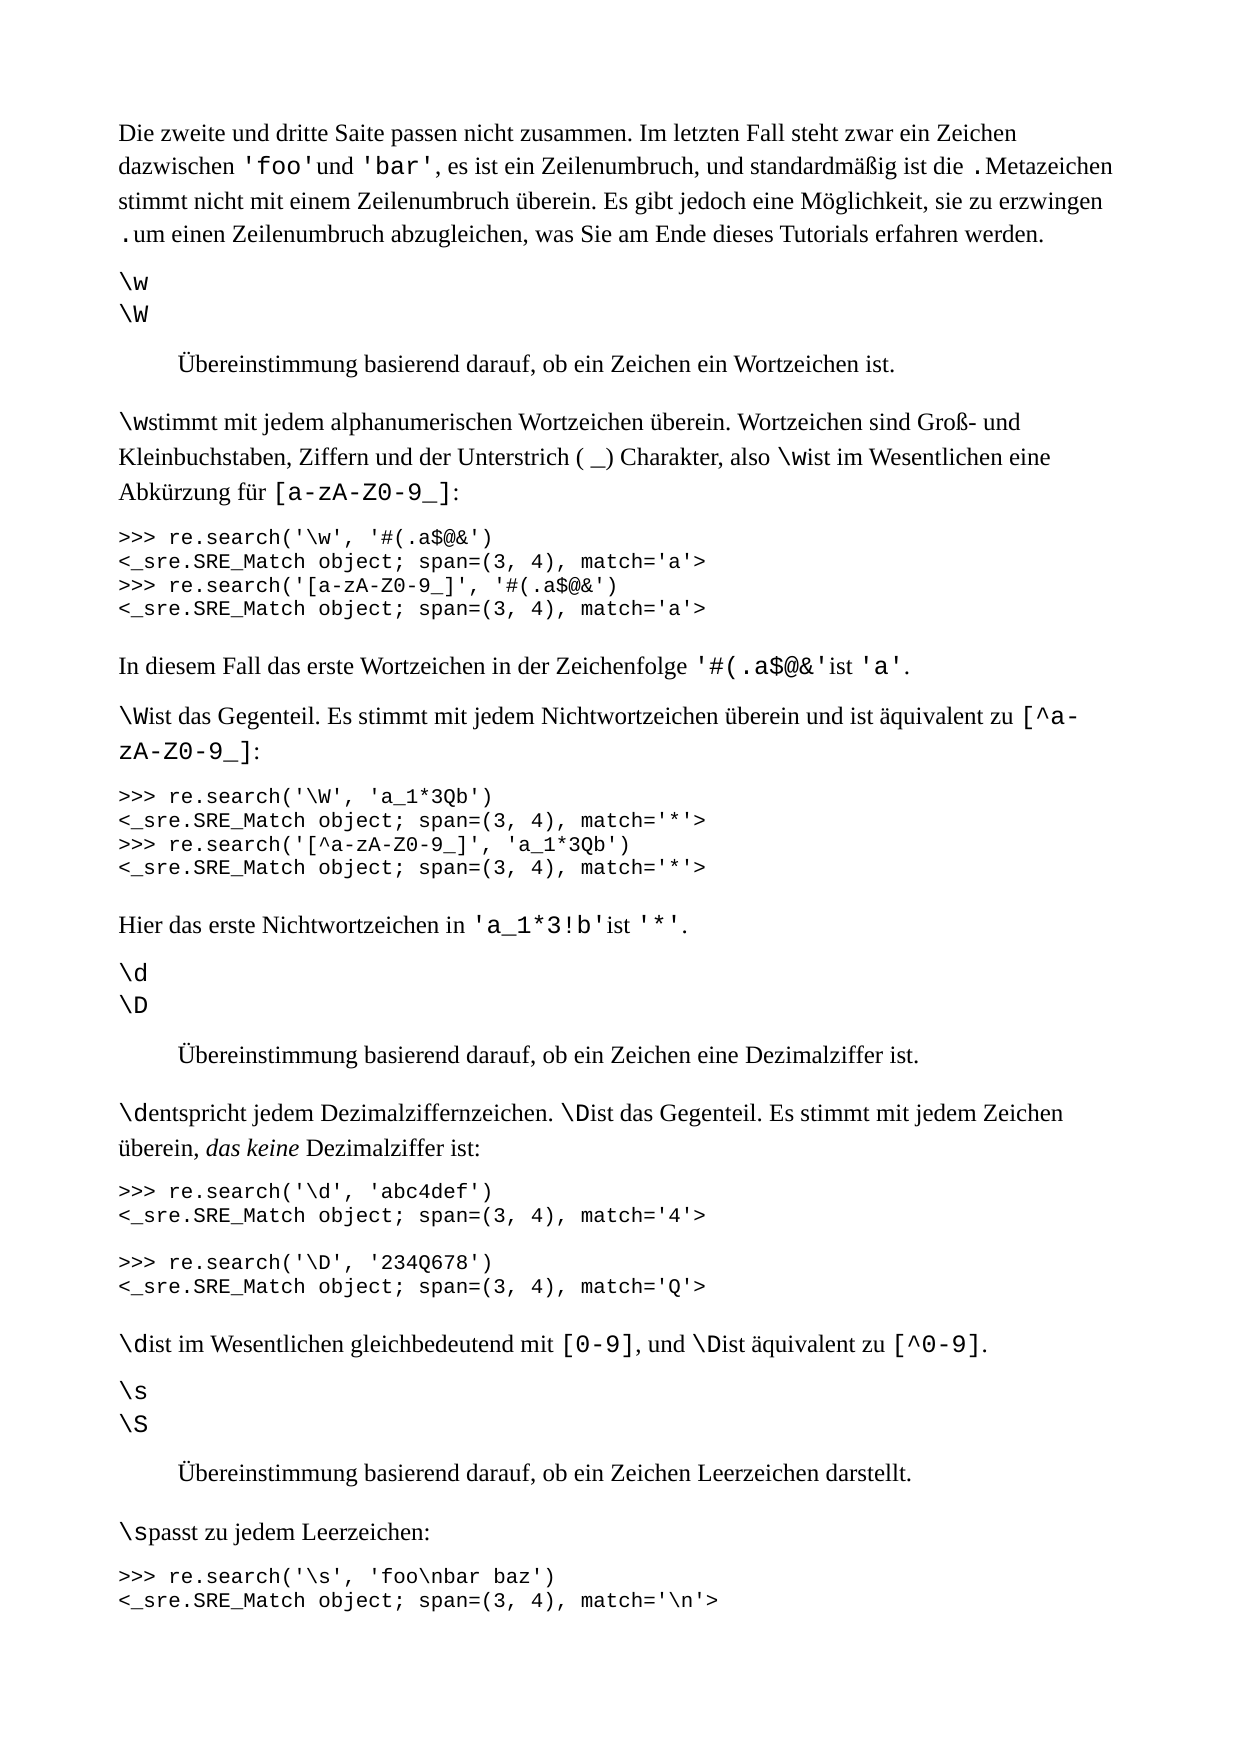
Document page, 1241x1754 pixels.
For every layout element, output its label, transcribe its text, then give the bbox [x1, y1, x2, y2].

text >>> re.search('\W', 'a_1*3Qb') [118, 786, 1122, 810]
text \s \S [118, 1379, 1122, 1439]
text \w \W [118, 269, 1122, 330]
text \d \D [118, 961, 1122, 1021]
text <_sre.SRE_Match object; span=(3, 4), match='*'> [118, 810, 1122, 834]
text >>> re.search('\w', '#(.a$@&') [118, 527, 1122, 551]
text \spasst zu jedem Leerzeichen: [118, 1517, 1122, 1547]
text Übereinstimmung basierend darauf, ob ein Zeichen Leerzeichen darstellt. [177, 1458, 1063, 1487]
text <_sre.SRE_Match object; span=(3, 4), match='*'> [118, 857, 1122, 881]
text >>> re.search('[^a-zA-Z0-9_]', 'a_1*3Qb') [118, 834, 1122, 857]
text \dist im Wesentlichen gleichbedeutend mit [0-9], und \Dist äquivalent zu [^0-9]. [118, 1329, 1122, 1359]
text Hier das erste Nichtwortzeichen in 'a_1*3!b'ist '*'. [118, 911, 1122, 941]
text \wstimmt mit jedem alphanumerischen Wortzeichen überein. Wortzeichen sind Groß- und Kleinbuchstaben, Ziffern und der Unterstrich ( _) Charakter, also \wist im Wesentlichen eine Abkürzung für [a-zA-Z0-9_]: [118, 407, 1122, 508]
text <_sre.SRE_Match object; span=(3, 4), match='a'> [118, 598, 1122, 622]
text \dentspricht jedem Dezimalziffernzeichen. \Dist das Gegenteil. Es stimmt mit jedem Zeichen überein, das keine Dezimalziffer ist: [118, 1098, 1122, 1162]
text <_sre.SRE_Match object; span=(3, 4), match='\n'> [118, 1590, 1122, 1614]
text >>> re.search('\D', '234Q678') [118, 1252, 1122, 1276]
text Die zweite und dritte Saite passen nicht zusammen. Im letzten Fall steht zwar ein Zeichen dazwischen 'foo'und 'bar', es ist ein Zeilenumbruch, und standardmäßig ist die .Metazeichen stimmt nicht mit einem Zeilenumbruch überein. Es gibt jedoch eine Möglichkeit, sie zu erzwingen .um einen Zeilenumbruch abzugleichen, was Sie am Ende dieses Tutorials erfahren werden. [118, 118, 1122, 250]
text Übereinstimmung basierend darauf, ob ein Zeichen ein Wortzeichen ist. [177, 349, 1063, 378]
text >>> re.search('[a-zA-Z0-9_]', '#(.a$@&') [118, 574, 1122, 598]
text >>> re.search('\d', 'abc4def') [118, 1181, 1122, 1205]
text <_sre.SRE_Match object; span=(3, 4), match='a'> [118, 551, 1122, 574]
text >>> re.search('\s', 'foo\nbar baz') [118, 1567, 1122, 1590]
text <_sre.SRE_Match object; span=(3, 4), match='Q'> [118, 1276, 1122, 1299]
text <_sre.SRE_Match object; span=(3, 4), match='4'> [118, 1205, 1122, 1228]
text In diesem Fall das erste Wortzeichen in der Zeichenfolge '#(.a$@&'ist 'a'. [118, 651, 1122, 682]
text \Wist das Gegenteil. Es stimmt mit jedem Nichtwortzeichen überein und ist äquivalent zu [^a-zA-Z0-9_]: [118, 701, 1122, 767]
text Übereinstimmung basierend darauf, ob ein Zeichen eine Dezimalziffer ist. [177, 1040, 1063, 1069]
